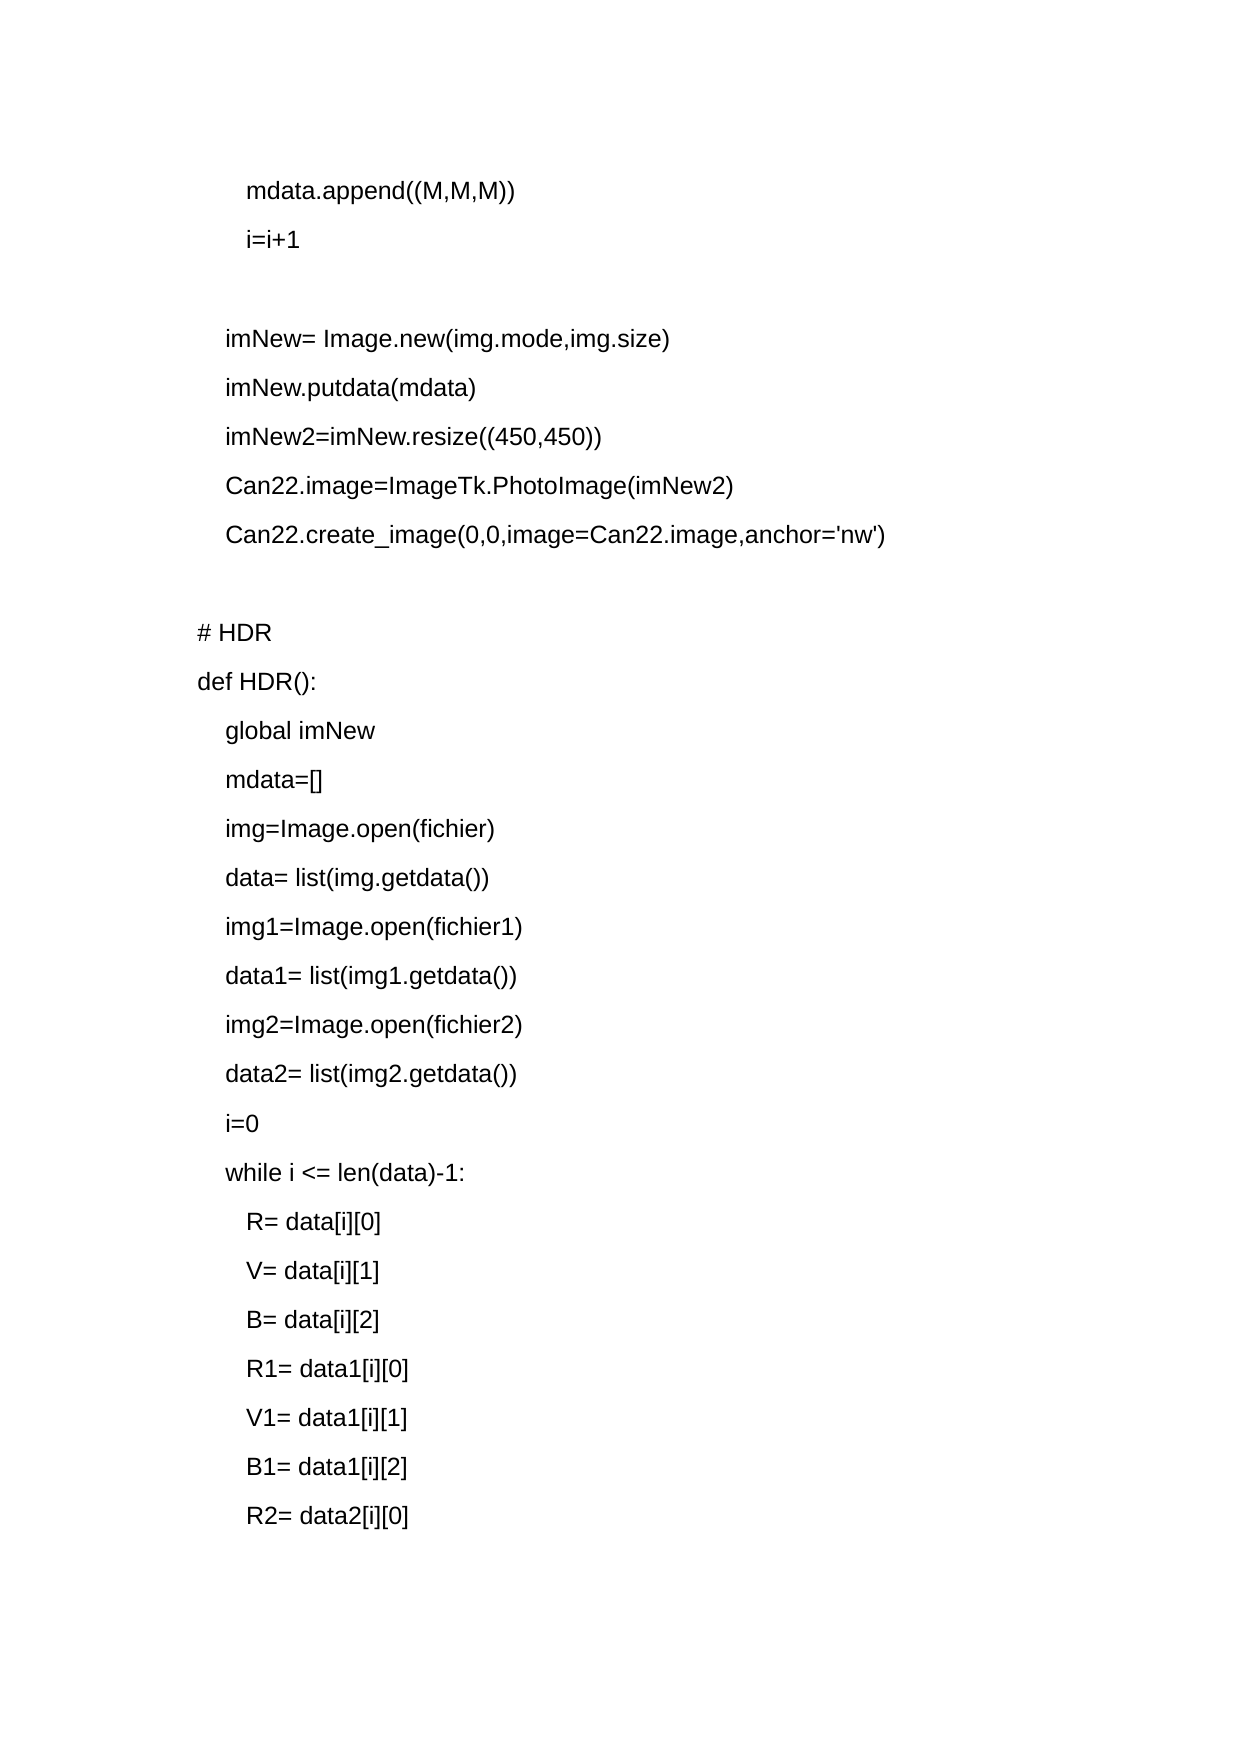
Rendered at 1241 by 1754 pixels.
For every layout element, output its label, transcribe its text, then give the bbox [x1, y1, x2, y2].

text mdata=[] [118, 765, 1122, 794]
text B= data[i][2] [118, 1305, 1122, 1333]
text data= list(img.getdata()) [118, 863, 1122, 892]
text imNew= Image.new(img.mode,img.size) [118, 323, 1122, 352]
text R2= data2[i][0] [118, 1501, 1122, 1530]
text # HDR [118, 618, 1122, 647]
text i=0 [118, 1108, 1122, 1137]
text data2= list(img2.getdata()) [118, 1059, 1122, 1088]
text global imNew [118, 716, 1122, 745]
text mdata.append((M,M,M)) [118, 176, 1122, 205]
text B1= data1[i][2] [118, 1452, 1122, 1481]
text imNew.putdata(mdata) [118, 373, 1122, 401]
text R= data[i][0] [118, 1207, 1122, 1235]
text data1= list(img1.getdata()) [118, 961, 1122, 990]
text V1= data1[i][1] [118, 1403, 1122, 1432]
text i=i+1 [118, 225, 1122, 254]
text img=Image.open(fichier) [118, 814, 1122, 843]
text Can22.create_image(0,0,image=Can22.image,anchor='nw') [118, 520, 1122, 548]
text V= data[i][1] [118, 1256, 1122, 1284]
text img1=Image.open(fichier1) [118, 912, 1122, 941]
text img2=Image.open(fichier2) [118, 1010, 1122, 1039]
text while i <= len(data)-1: [118, 1158, 1122, 1186]
text imNew2=imNew.resize((450,450)) [118, 422, 1122, 450]
text def HDR(): [118, 667, 1122, 696]
text Can22.image=ImageTk.PhotoImage(imNew2) [118, 471, 1122, 499]
text R1= data1[i][0] [118, 1354, 1122, 1383]
